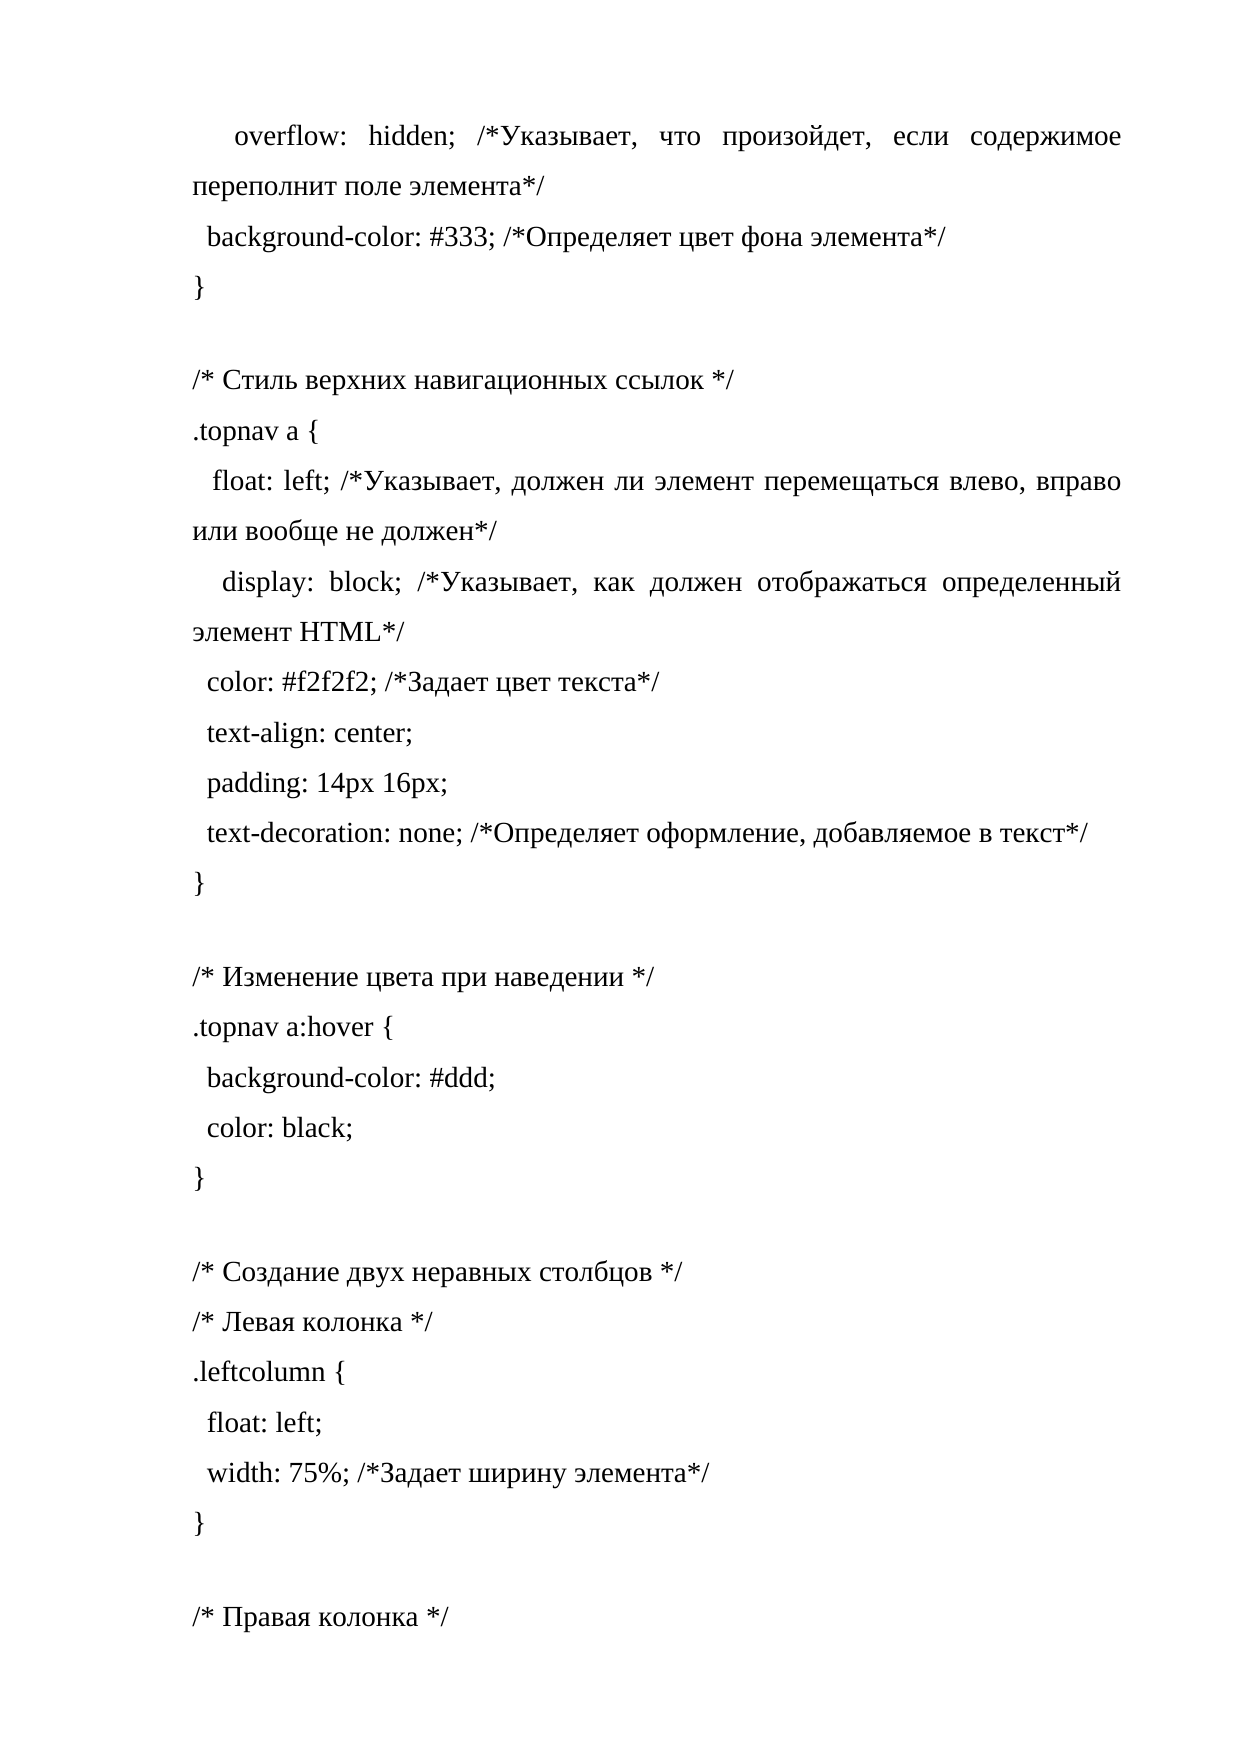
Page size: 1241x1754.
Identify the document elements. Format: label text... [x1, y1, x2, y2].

text /* Стиль верхних навигационных ссылок */ [192, 362, 1122, 396]
text background-color: #ddd; [192, 1060, 1122, 1093]
text /* Левая колонка */ [192, 1304, 1122, 1338]
text padding: 14px 16px; [192, 765, 1122, 798]
text /* Правая колонка */ [192, 1599, 1122, 1632]
text .topnav a:hover { [192, 1009, 1122, 1043]
text float: left; [192, 1405, 1122, 1438]
text text-decoration: none; /*Определяет оформление, добавляемое в текст*/ [192, 815, 1122, 849]
text .topnav a { [192, 413, 1122, 446]
text overflow: hidden; /*Указывает, что произойдет, если содержимое переполнит поле элемента*/ [192, 118, 1122, 202]
text text-align: center; [192, 715, 1122, 748]
text } [192, 1505, 1122, 1539]
text background-color: #333; /*Определяет цвет фона элемента*/ [192, 219, 1122, 252]
text } [192, 1160, 1122, 1194]
text color: #f2f2f2; /*Задает цвет текста*/ [192, 664, 1122, 698]
text } [192, 866, 1122, 899]
text .leftcolumn { [192, 1354, 1122, 1388]
text } [192, 269, 1122, 303]
text width: 75%; /*Задает ширину элемента*/ [192, 1455, 1122, 1488]
text /* Изменение цвета при наведении */ [192, 959, 1122, 993]
text float: left; /*Указывает, должен ли элемент перемещаться влево, вправо или вообще не должен*/ [192, 463, 1122, 547]
text /* Создание двух неравных столбцов */ [192, 1254, 1122, 1287]
text display: block; /*Указывает, как должен отображаться определенный элемент HTML*/ [192, 564, 1122, 648]
text color: black; [192, 1110, 1122, 1143]
